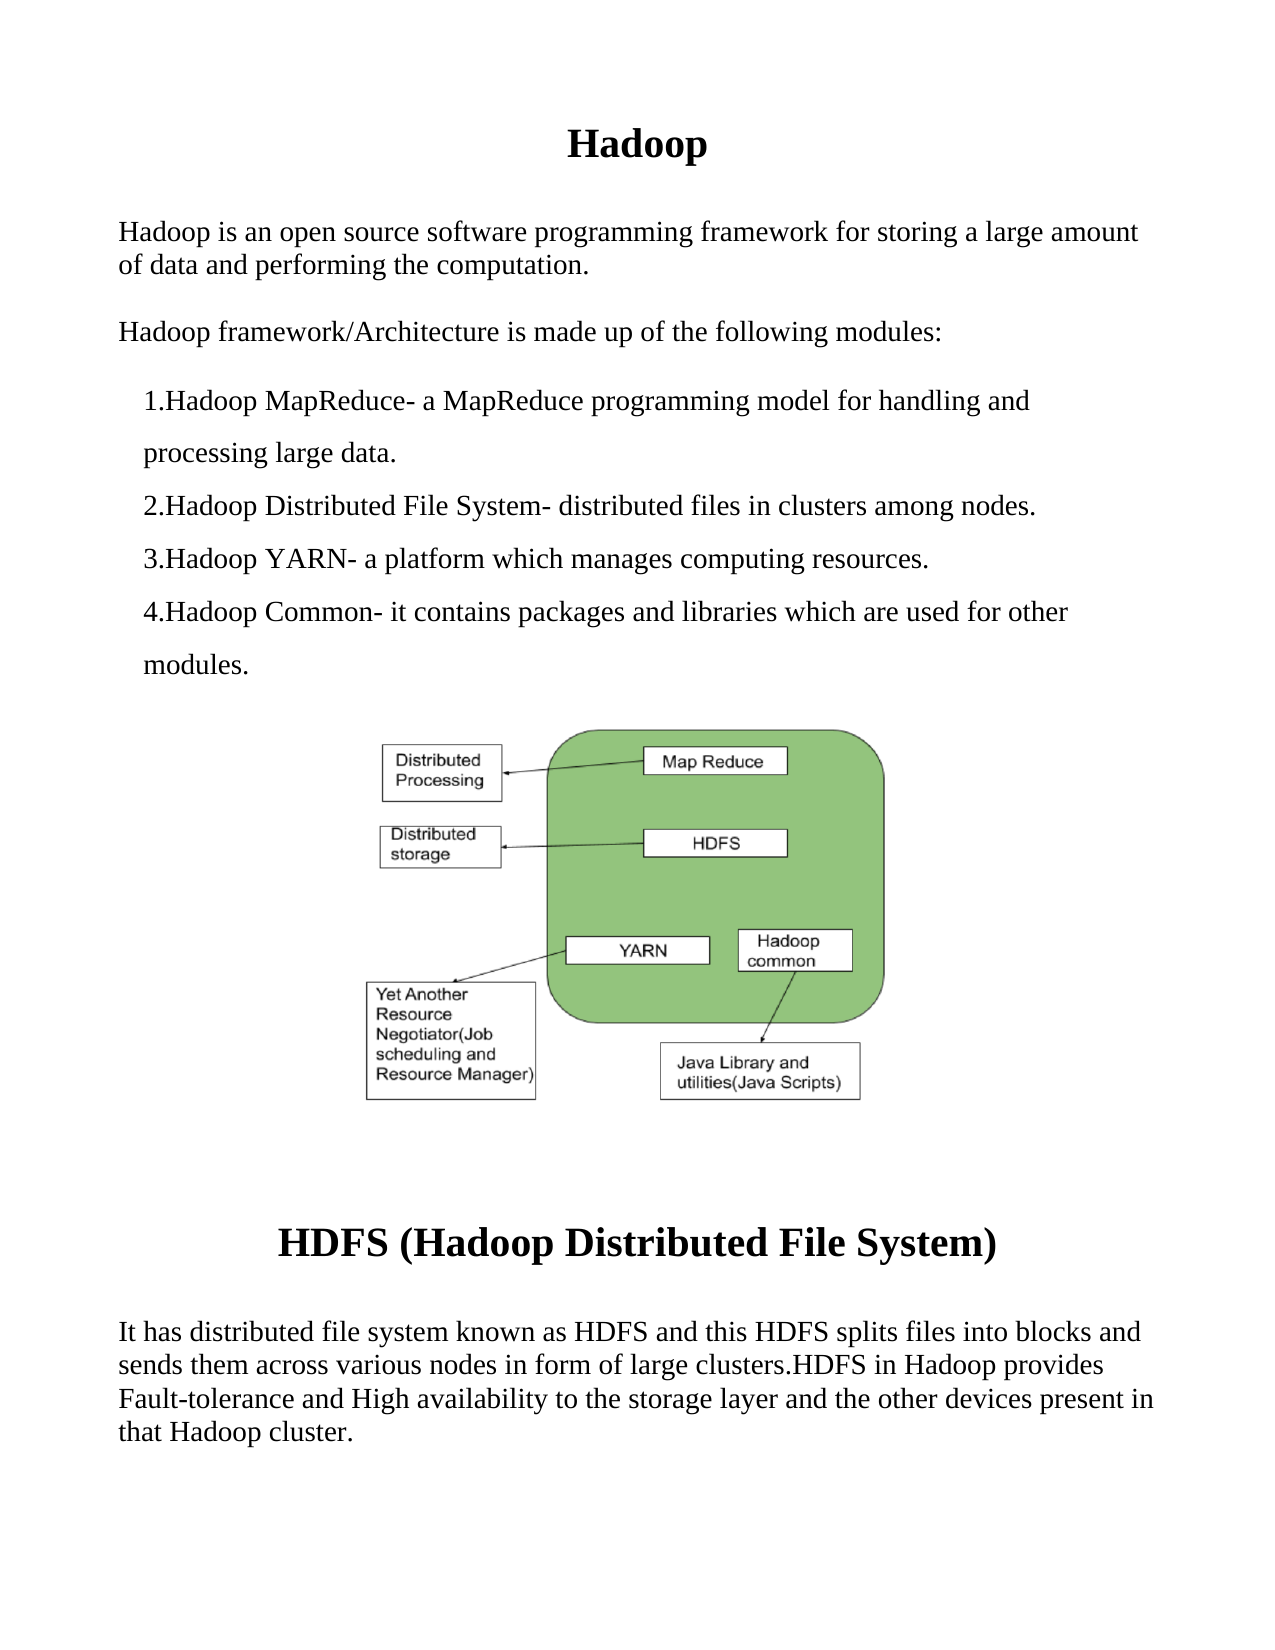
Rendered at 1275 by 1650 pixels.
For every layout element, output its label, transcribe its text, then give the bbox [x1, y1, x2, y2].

text It has distributed file system known as HDFS and this HDFS splits files into blocks and sends them across various nodes in form of large clusters.HDFS in Hadoop provides Fault-tolerance and High availability to the storage layer and the other devices present in that Hadoop cluster. [118, 1314, 1157, 1448]
list Hadoop YARN- a platform which manages computing resources. [143, 541, 1157, 575]
list Hadoop Common- it contains packages and libraries which are used for other modules. [143, 594, 1157, 681]
picture [343, 707, 901, 1110]
text HDFS (Hadoop Distributed File System) [118, 1218, 1157, 1266]
list Hadoop Distributed File System- distributed files in clusters among nodes. [143, 488, 1157, 522]
text Hadoop framework/Architecture is made up of the following modules: [118, 314, 1157, 348]
text Hadoop [118, 118, 1157, 166]
text Hadoop is an open source software programming framework for storing a large amount of data and performing the computation. [118, 214, 1157, 281]
list Hadoop MapReduce- a MapReduce programming model for handling and processing large data. [143, 383, 1157, 469]
